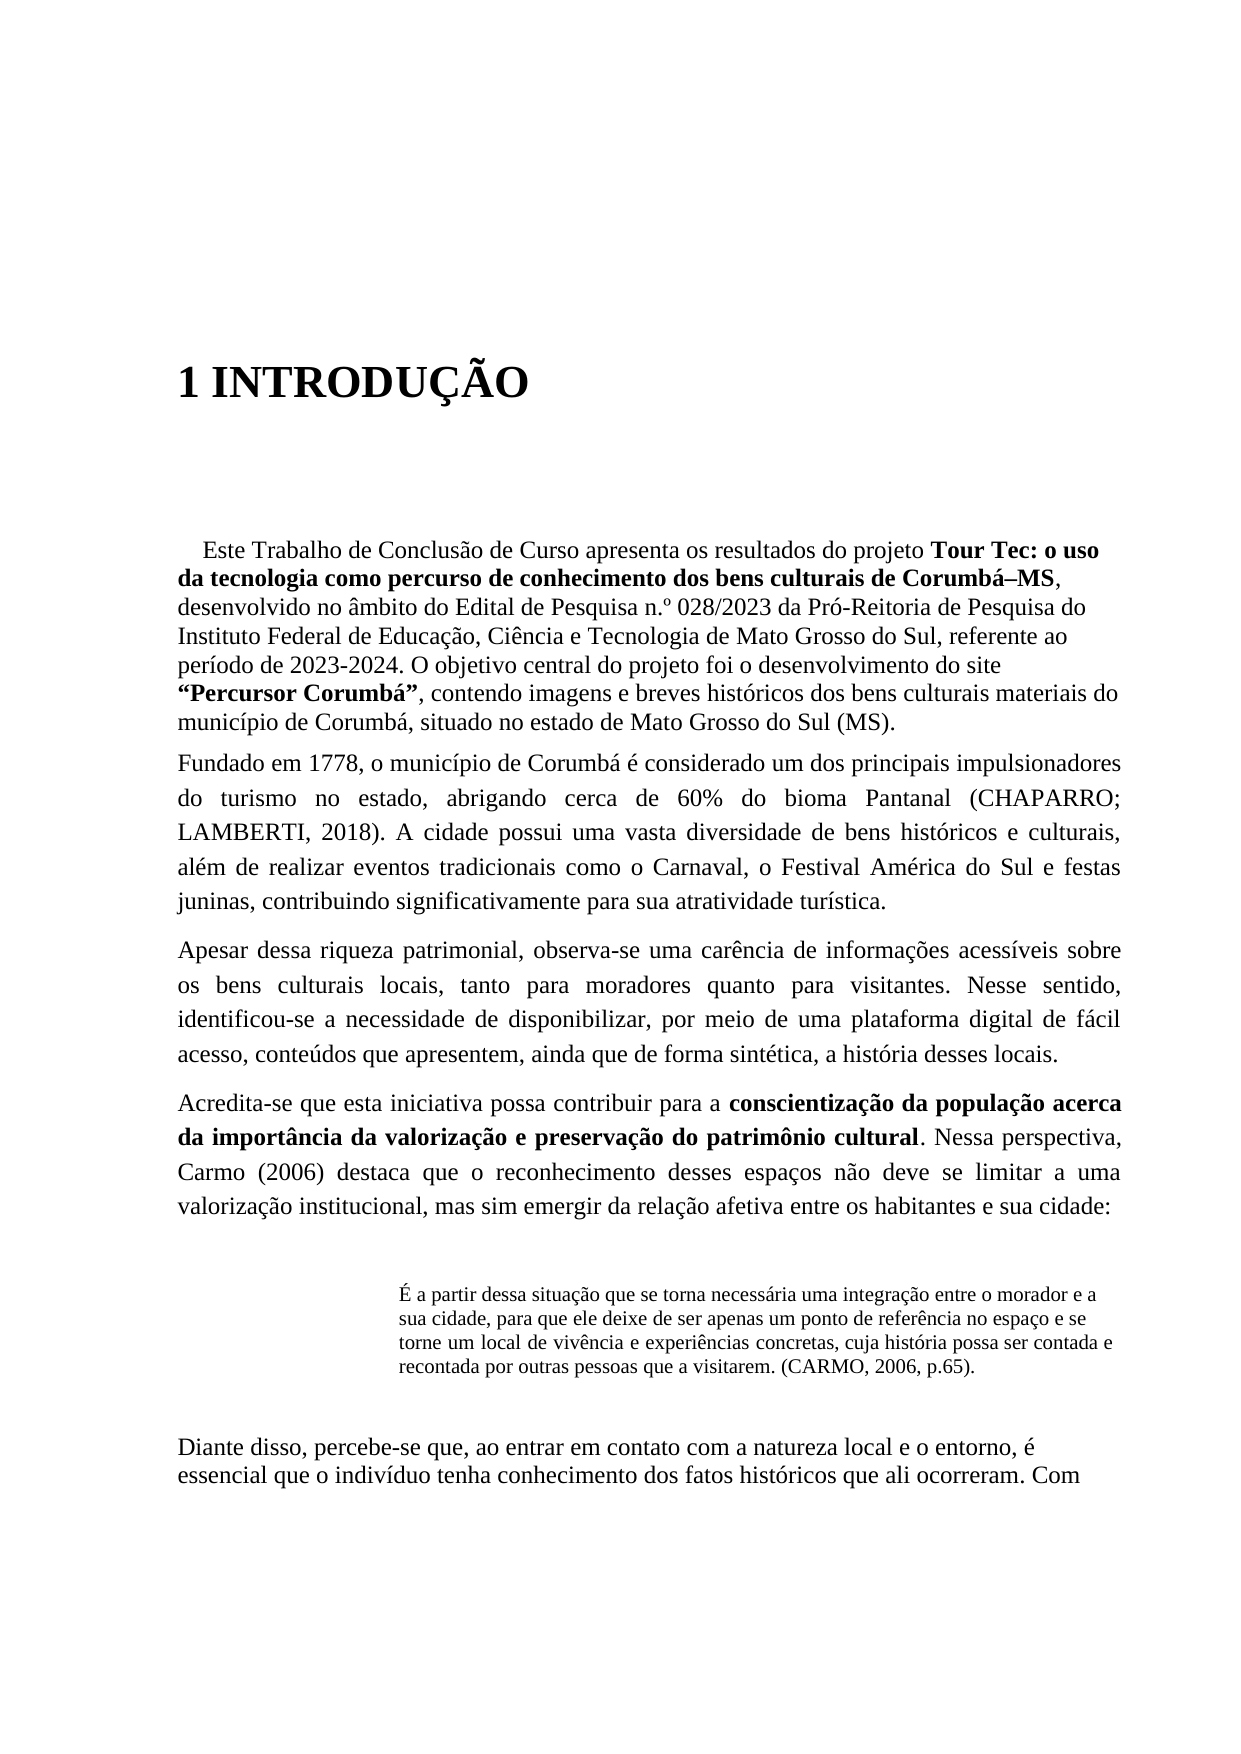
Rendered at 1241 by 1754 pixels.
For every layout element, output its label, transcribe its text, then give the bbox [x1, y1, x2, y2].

subtitle 1 INTRODUÇÃO [177, 354, 1122, 407]
list Este Trabalho de Conclusão de Curso apresenta os resultados do projeto Tour Tec: o uso da tecnologia como percurso de conhecimento dos bens culturais de Corumbá–MS, desenvolvido no âmbito do Edital de Pesquisa n.º 028/2023 da Pró-Reitoria de Pesquisa do Instituto Federal de Educação, Ciência e Tecnologia de Mato Grosso do Sul, referente ao período de 2023-2024. O objetivo central do projeto foi o desenvolvimento do site “Percursor Corumbá”, contendo imagens e breves históricos dos bens culturais materiais do município de Corumbá, situado no estado de Mato Grosso do Sul (MS). [177, 535, 1122, 736]
text Acredita-se que esta iniciativa possa contribuir para a conscientização da população acerca da importância da valorização e preservação do patrimônio cultural. Nessa perspectiva, Carmo (2006) destaca que o reconhecimento desses espaços não deve se limitar a uma valorização institucional, mas sim emergir da relação afetiva entre os habitantes e sua cidade: [177, 1088, 1122, 1220]
text É a partir dessa situação que se torna necessária uma integração entre o morador e a sua cidade, para que ele deixe de ser apenas um ponto de referência no espaço e se torne um local de vivência e experiências concretas, cuja história possa ser contada e recontada por outras pessoas que a visitarem. (CARMO, 2006, p.65). [399, 1282, 1122, 1378]
text Fundado em 1778, o município de Corumbá é considerado um dos principais impulsionadores do turismo no estado, abrigando cerca de 60% do bioma Pantanal (CHAPARRO; LAMBERTI, 2018). A cidade possui uma vasta diversidade de bens históricos e culturais, além de realizar eventos tradicionais como o Carnaval, o Festival América do Sul e festas juninas, contribuindo significativamente para sua atratividade turística. [177, 748, 1122, 915]
text Apesar dessa riqueza patrimonial, observa-se uma carência de informações acessíveis sobre os bens culturais locais, tanto para moradores quanto para visitantes. Nesse sentido, identificou-se a necessidade de disponibilizar, por meio de uma plataforma digital de fácil acesso, conteúdos que apresentem, ainda que de forma sintética, a história desses locais. [177, 936, 1122, 1068]
text Diante disso, percebe-se que, ao entrar em contato com a natureza local e o entorno, é essencial que o indivíduo tenha conhecimento dos fatos históricos que ali ocorreram. Com [177, 1432, 1122, 1489]
